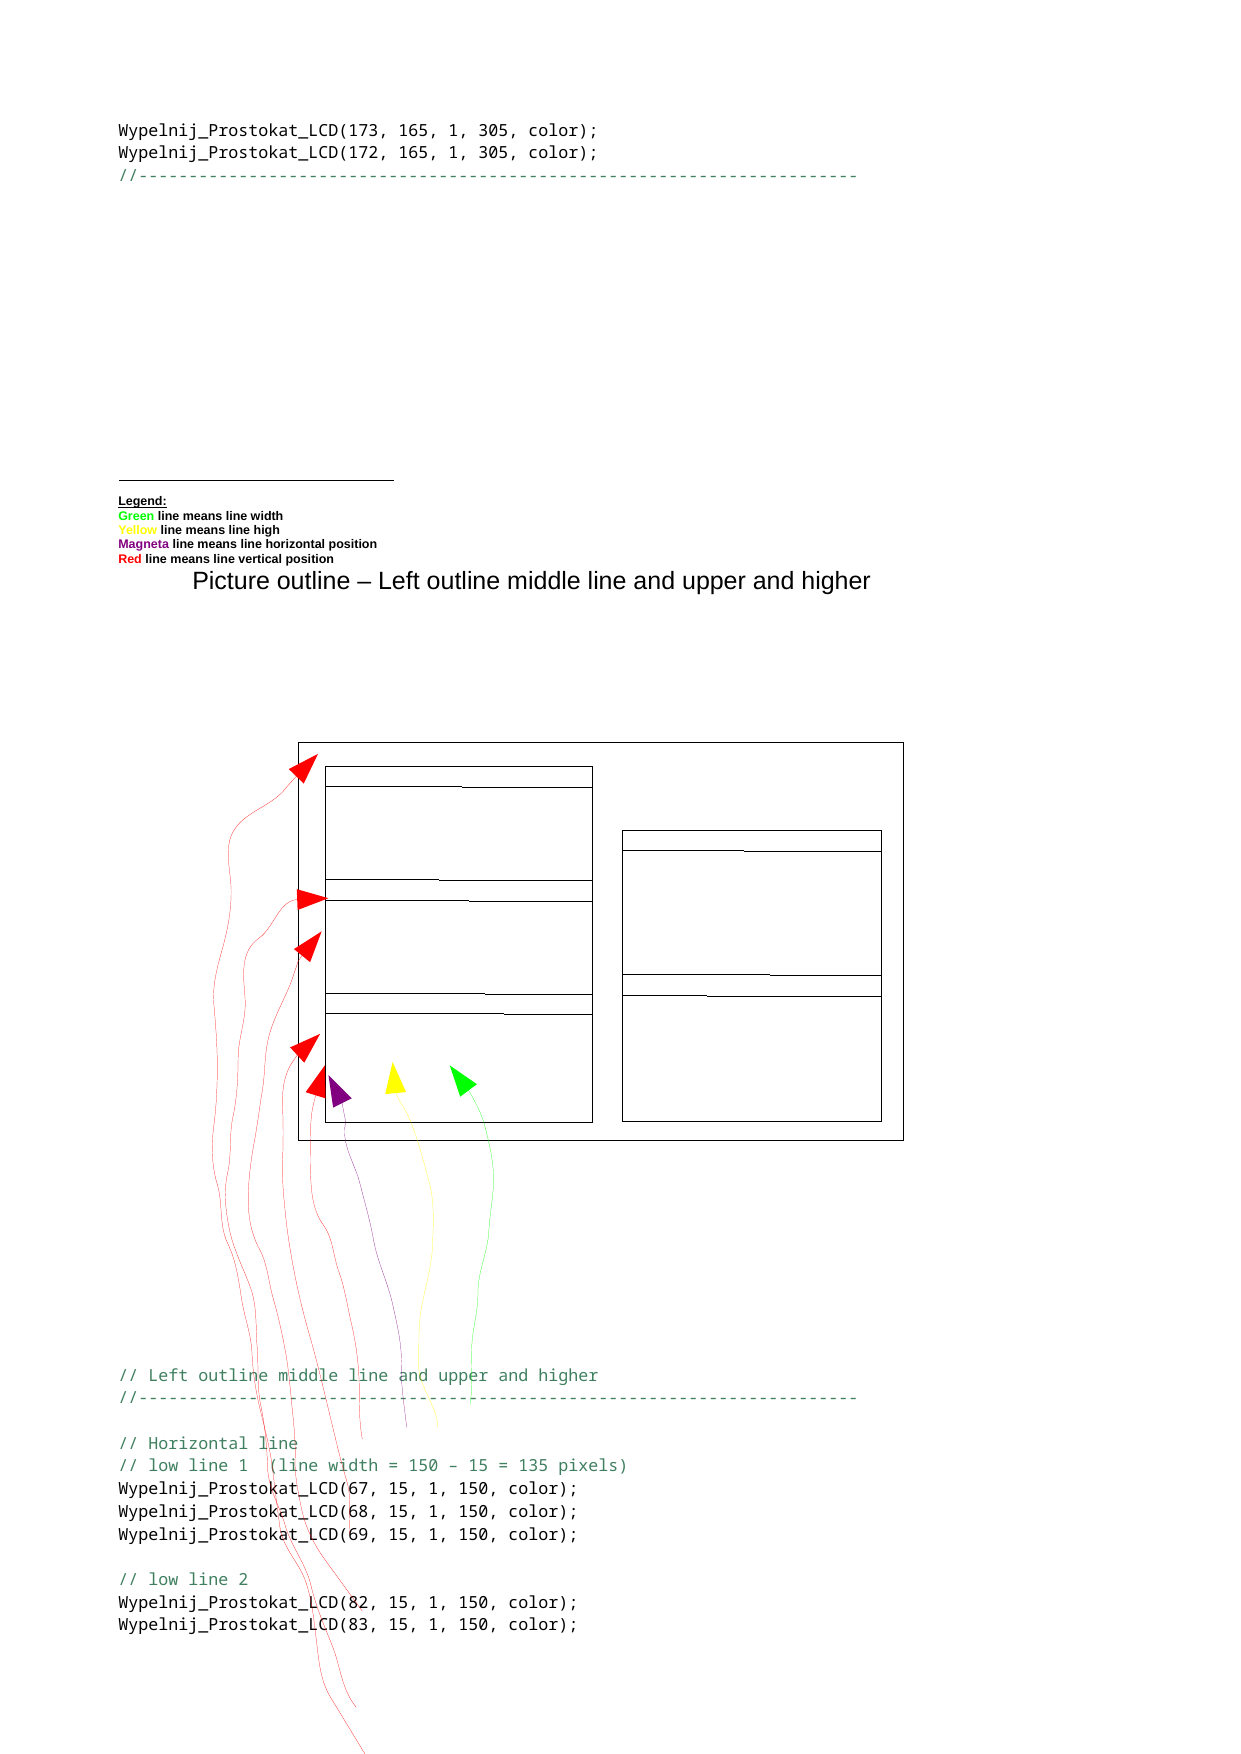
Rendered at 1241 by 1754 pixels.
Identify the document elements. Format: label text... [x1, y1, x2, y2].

text Wypelnij_Prostokat_LCD(68, 15, 1, 150, color); [300, 1499, 349, 1522]
text Picture outline – Left outline middle line and upper and higher [118, 566, 1122, 594]
text Wypelnij_Prostokat_LCD(83, 15, 1, 150, color); [118, 1613, 315, 1636]
text Red line means line vertical position [118, 551, 1122, 566]
text Wypelnij_Prostokat_LCD(68, 15, 1, 150, color); [350, 1499, 1122, 1522]
text Wypelnij_Prostokat_LCD(82, 15, 1, 150, color); [118, 1590, 312, 1613]
text // low line 2 [118, 1567, 307, 1590]
text Yellow line means line high [118, 522, 1122, 537]
text Wypelnij_Prostokat_LCD(67, 15, 1, 150, color); [118, 1477, 274, 1499]
text // Left outline middle line and upper and higher [472, 1363, 1122, 1386]
text Wypelnij_Prostokat_LCD(68, 15, 1, 150, color); [118, 1499, 278, 1522]
text //------------------------------------------------------------------------ [424, 1386, 1122, 1408]
text Wypelnij_Prostokat_LCD(67, 15, 1, 150, color); [346, 1477, 1122, 1499]
text Wypelnij_Prostokat_LCD(172, 165, 1, 305, color); [118, 141, 1122, 163]
text // Horizontal line [295, 1431, 338, 1454]
text // low line 1 (line width = 150 – 15 = 135 pixels) [296, 1454, 345, 1477]
text //------------------------------------------------------------------------ [118, 163, 1122, 186]
text Wypelnij_Prostokat_LCD(173, 165, 1, 305, color); [118, 118, 1122, 141]
text // low line 1 (line width = 150 – 15 = 135 pixels) [340, 1454, 1122, 1477]
text Green line means line width [118, 508, 1122, 522]
text // Left outline middle line and upper and higher [118, 1363, 255, 1386]
text Wypelnij_Prostokat_LCD(82, 15, 1, 150, color); [313, 1590, 1122, 1613]
text [332, 1567, 1122, 1590]
text Wypelnij_Prostokat_LCD(69, 15, 1, 150, color); [306, 1522, 1122, 1545]
text // low line 1 (line width = 150 – 15 = 135 pixels) [118, 1454, 268, 1477]
text Magneta line means line horizontal position [118, 537, 1122, 551]
text Wypelnij_Prostokat_LCD(69, 15, 1, 150, color); [118, 1522, 285, 1545]
text Wypelnij_Prostokat_LCD(67, 15, 1, 150, color); [297, 1477, 349, 1499]
text [305, 1567, 346, 1590]
text // Horizontal line [118, 1431, 266, 1454]
text //------------------------------------------------------------------------ [118, 1386, 259, 1408]
text Legend: [118, 494, 1122, 508]
text Wypelnij_Prostokat_LCD(83, 15, 1, 150, color); [320, 1613, 1122, 1636]
text // Left outline middle line and upper and higher [359, 1363, 401, 1386]
text // Horizontal line [335, 1431, 1122, 1454]
text // Left outline middle line and upper and higher [419, 1363, 471, 1386]
text // Horizontal line [266, 1431, 295, 1454]
